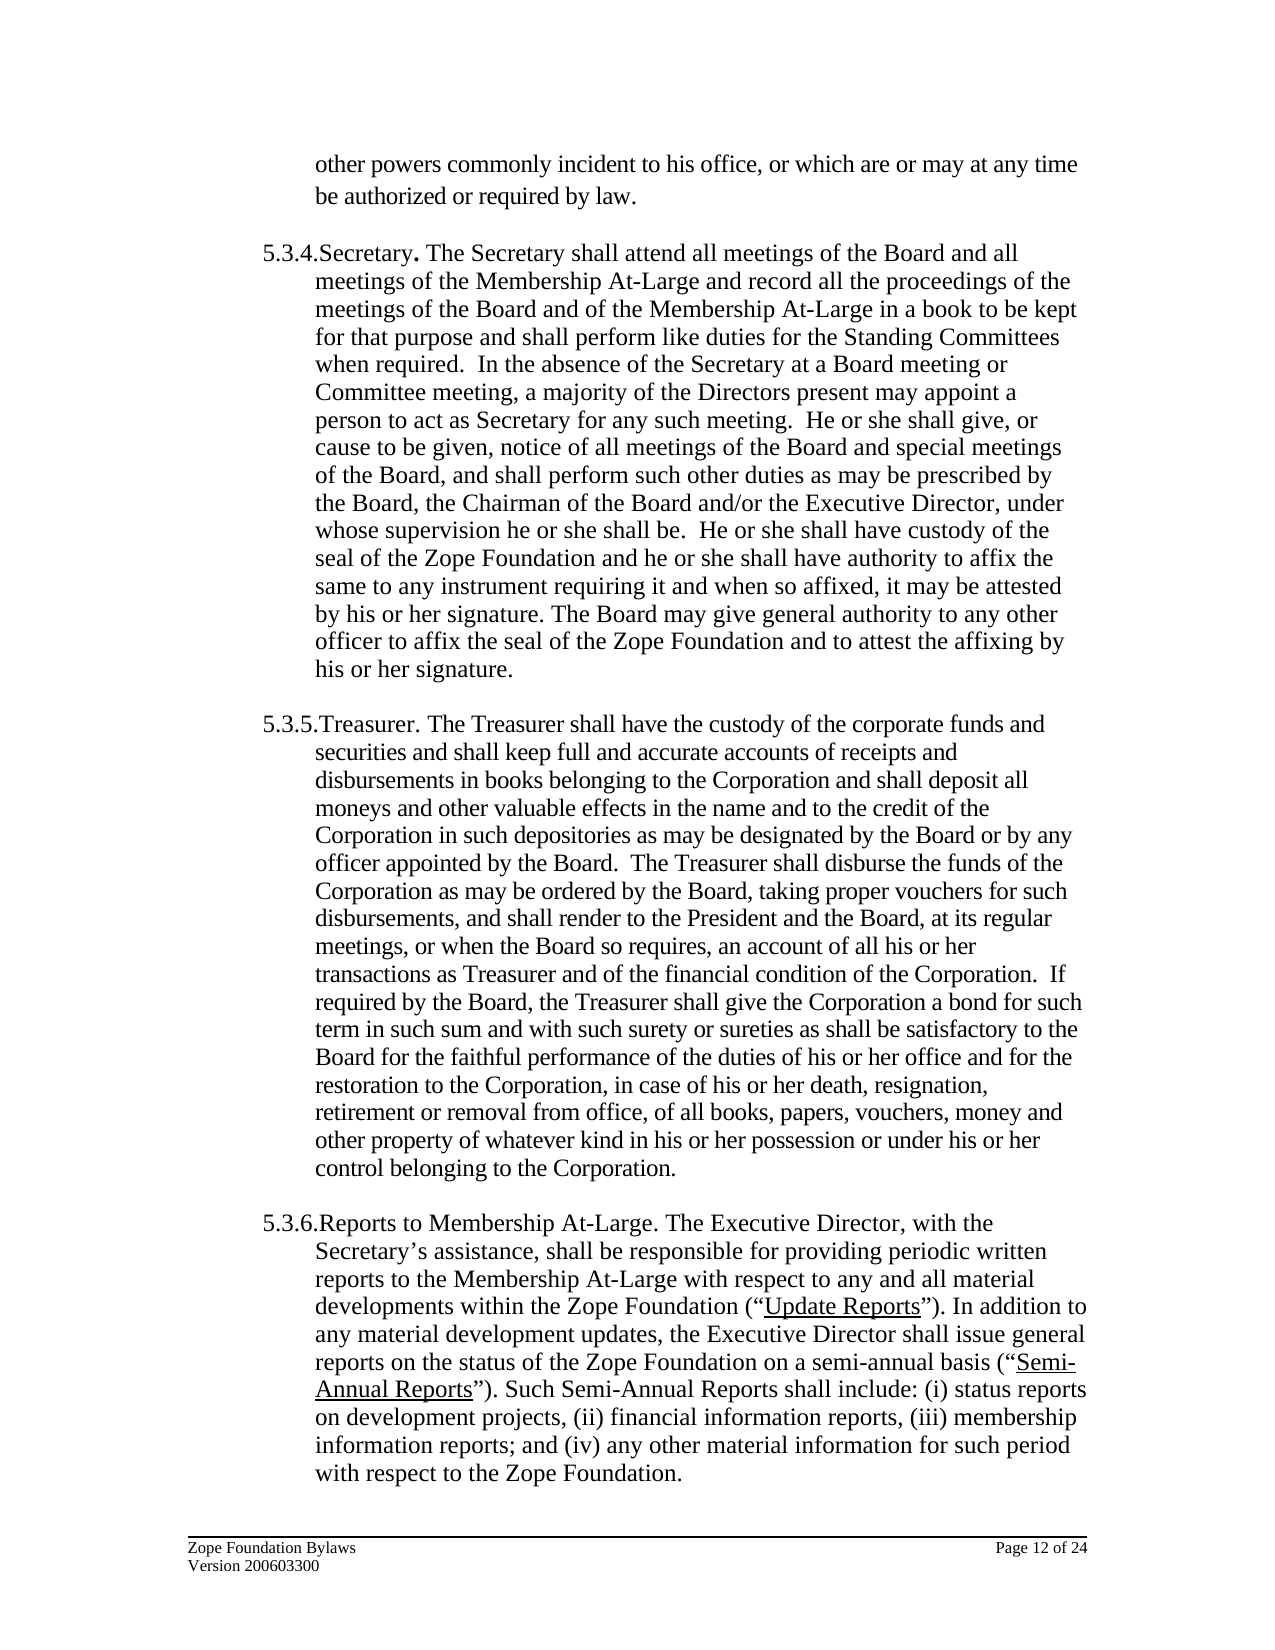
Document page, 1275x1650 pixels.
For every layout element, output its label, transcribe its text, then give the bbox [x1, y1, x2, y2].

list Treasurer. The Treasurer shall have the custody of the corporate funds and securities and shall keep full and accurate accounts of receipts and disbursements in books belonging to the Corporation and shall deposit all moneys and other valuable effects in the name and to the credit of the Corporation in such depositories as may be designated by the Board or by any officer appointed by the Board. The Treasurer shall disburse the funds of the Corporation as may be ordered by the Board, taking proper vouchers for such disbursements, and shall render to the President and the Board, at its regular meetings, or when the Board so requires, an account of all his or her transactions as Treasurer and of the financial condition of the Corporation. If required by the Board, the Treasurer shall give the Corporation a bond for such term in such sum and with such surety or sureties as shall be satisfactory to the Board for the faithful performance of the duties of his or her office and for the restoration to the Corporation, in case of his or her death, resignation, retirement or removal from office, of all books, papers, vouchers, money and other property of whatever kind in his or her possession or under his or her control belonging to the Corporation. [262, 711, 1087, 1209]
list Secretary. The Secretary shall attend all meetings of the Board and all meetings of the Membership At-Large and record all the proceedings of the meetings of the Board and of the Membership At-Large in a book to be kept for that purpose and shall perform like duties for the Standing Committees when required. In the absence of the Secretary at a Board meeting or Committee meeting, a majority of the Directors present may appoint a person to act as Secretary for any such meeting. He or she shall give, or cause to be given, notice of all meetings of the Board and special meetings of the Board, and shall perform such other duties as may be prescribed by the Board, the Chairman of the Board and/or the Executive Director, under whose supervision he or she shall be. He or she shall have custody of the seal of the Zope Foundation and he or she shall have authority to affix the same to any instrument requiring it and when so affixed, it may be attested by his or her signature. The Board may give general authority to any other officer to affix the seal of the Zope Foundation and to attest the affixing by his or her signature. [262, 239, 1087, 711]
list Reports to Membership At-Large. The Executive Director, with the Secretary’s assistance, shall be responsible for providing periodic written reports to the Membership At-Large with respect to any and all material developments within the Zope Foundation (“Update Reports”). In addition to any material development updates, the Executive Director shall issue general reports on the status of the Zope Foundation on a semi-annual basis (“Semi-Annual Reports”). Such Semi-Annual Reports shall include: (i) status reports on development projects, (ii) financial information reports, (iii) membership information reports; and (iv) any other material information for such period with respect to the Zope Foundation. [262, 1209, 1087, 1486]
list other powers commonly incident to his office, or which are or may at any time be authorized or required by law. [262, 150, 1087, 239]
